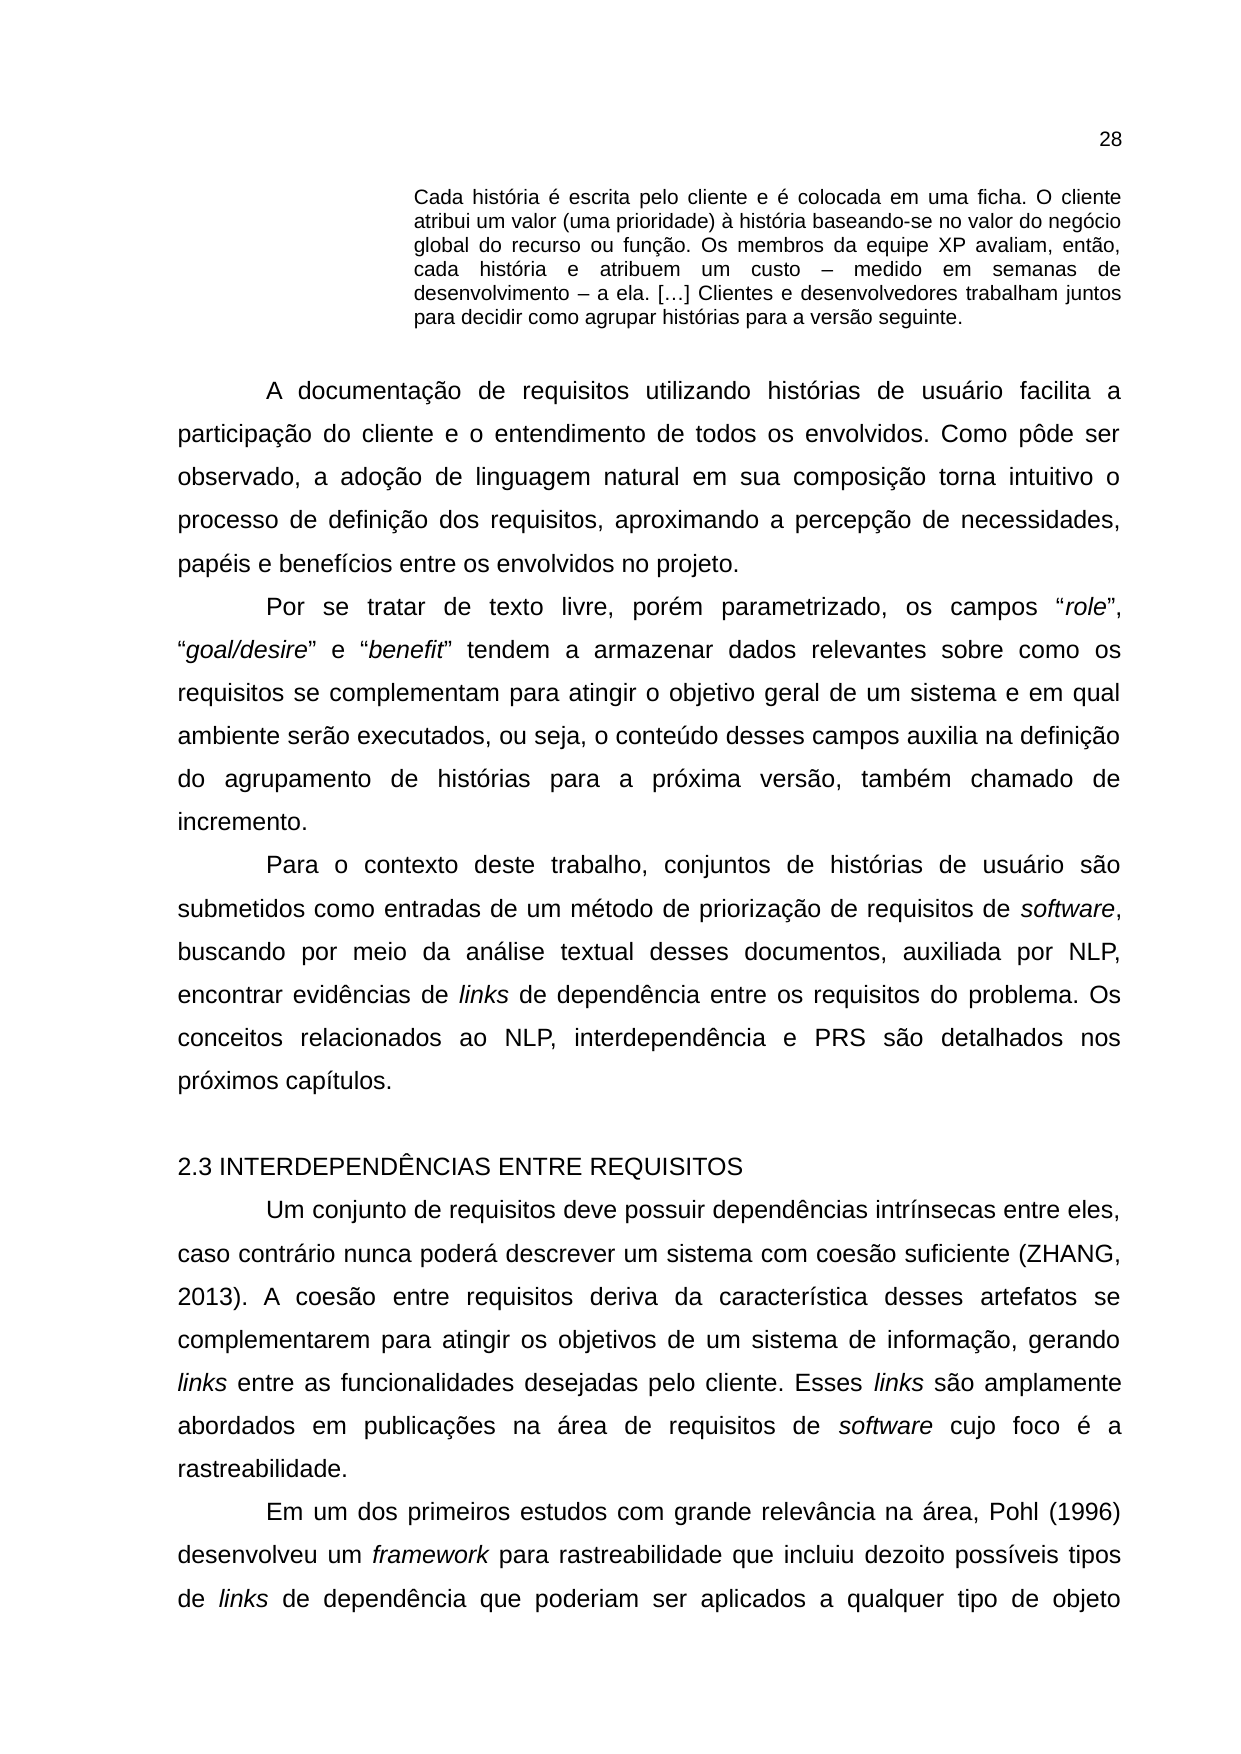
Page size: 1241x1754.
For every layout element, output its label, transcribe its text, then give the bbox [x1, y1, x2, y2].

text A documentação de requisitos utilizando histórias de usuário facilita a participação do cliente e o entendimento de todos os envolvidos. Como pôde ser observado, a adoção de linguagem natural em sua composição torna intuitivo o processo de definição dos requisitos, aproximando a percepção de necessidades, papéis e benefícios entre os envolvidos no projeto. [177, 376, 1122, 577]
text Cada história é escrita pelo cliente e é colocada em uma ficha. O cliente atribui um valor (uma prioridade) à história baseando-se no valor do negócio global do recurso ou função. Os membros da equipe XP avaliam, então, cada história e atribuem um custo – medido em semanas de desenvolvimento – a ela. […] Clientes e desenvolvedores trabalham juntos para decidir como agrupar histórias para a versão seguinte. [413, 185, 1122, 329]
text Em um dos primeiros estudos com grande relevância na área, Pohl (1996) desenvolveu um framework para rastreabilidade que incluiu dezoito possíveis tipos de links de dependência que poderiam ser aplicados a qualquer tipo de objeto [177, 1497, 1122, 1612]
text Um conjunto de requisitos deve possuir dependências intrínsecas entre eles, caso contrário nunca poderá descrever um sistema com coesão suficiente (ZHANG, 2013). A coesão entre requisitos deriva da característica desses artefatos se complementarem para atingir os objetivos de um sistema de informação, gerando links entre as funcionalidades desejadas pelo cliente. Esses links são amplamente abordados em publicações na área de requisitos de software cujo foco é a rastreabilidade. [177, 1195, 1122, 1483]
text Por se tratar de texto livre, porém parametrizado, os campos “role”, “goal/desire” e “benefit” tendem a armazenar dados relevantes sobre como os requisitos se complementam para atingir o objetivo geral de um sistema e em qual ambiente serão executados, ou seja, o conteúdo desses campos auxilia na definição do agrupamento de histórias para a próxima versão, também chamado de incremento. [177, 592, 1122, 836]
subtitle INTERDEPENDÊNCIAS ENTRE REQUISITOS [177, 1152, 1122, 1181]
text Para o contexto deste trabalho, conjuntos de histórias de usuário são submetidos como entradas de um método de priorização de requisitos de software, buscando por meio da análise textual desses documentos, auxiliada por NLP, encontrar evidências de links de dependência entre os requisitos do problema. Os conceitos relacionados ao NLP, interdependência e PRS são detalhados nos próximos capítulos. [177, 850, 1122, 1095]
